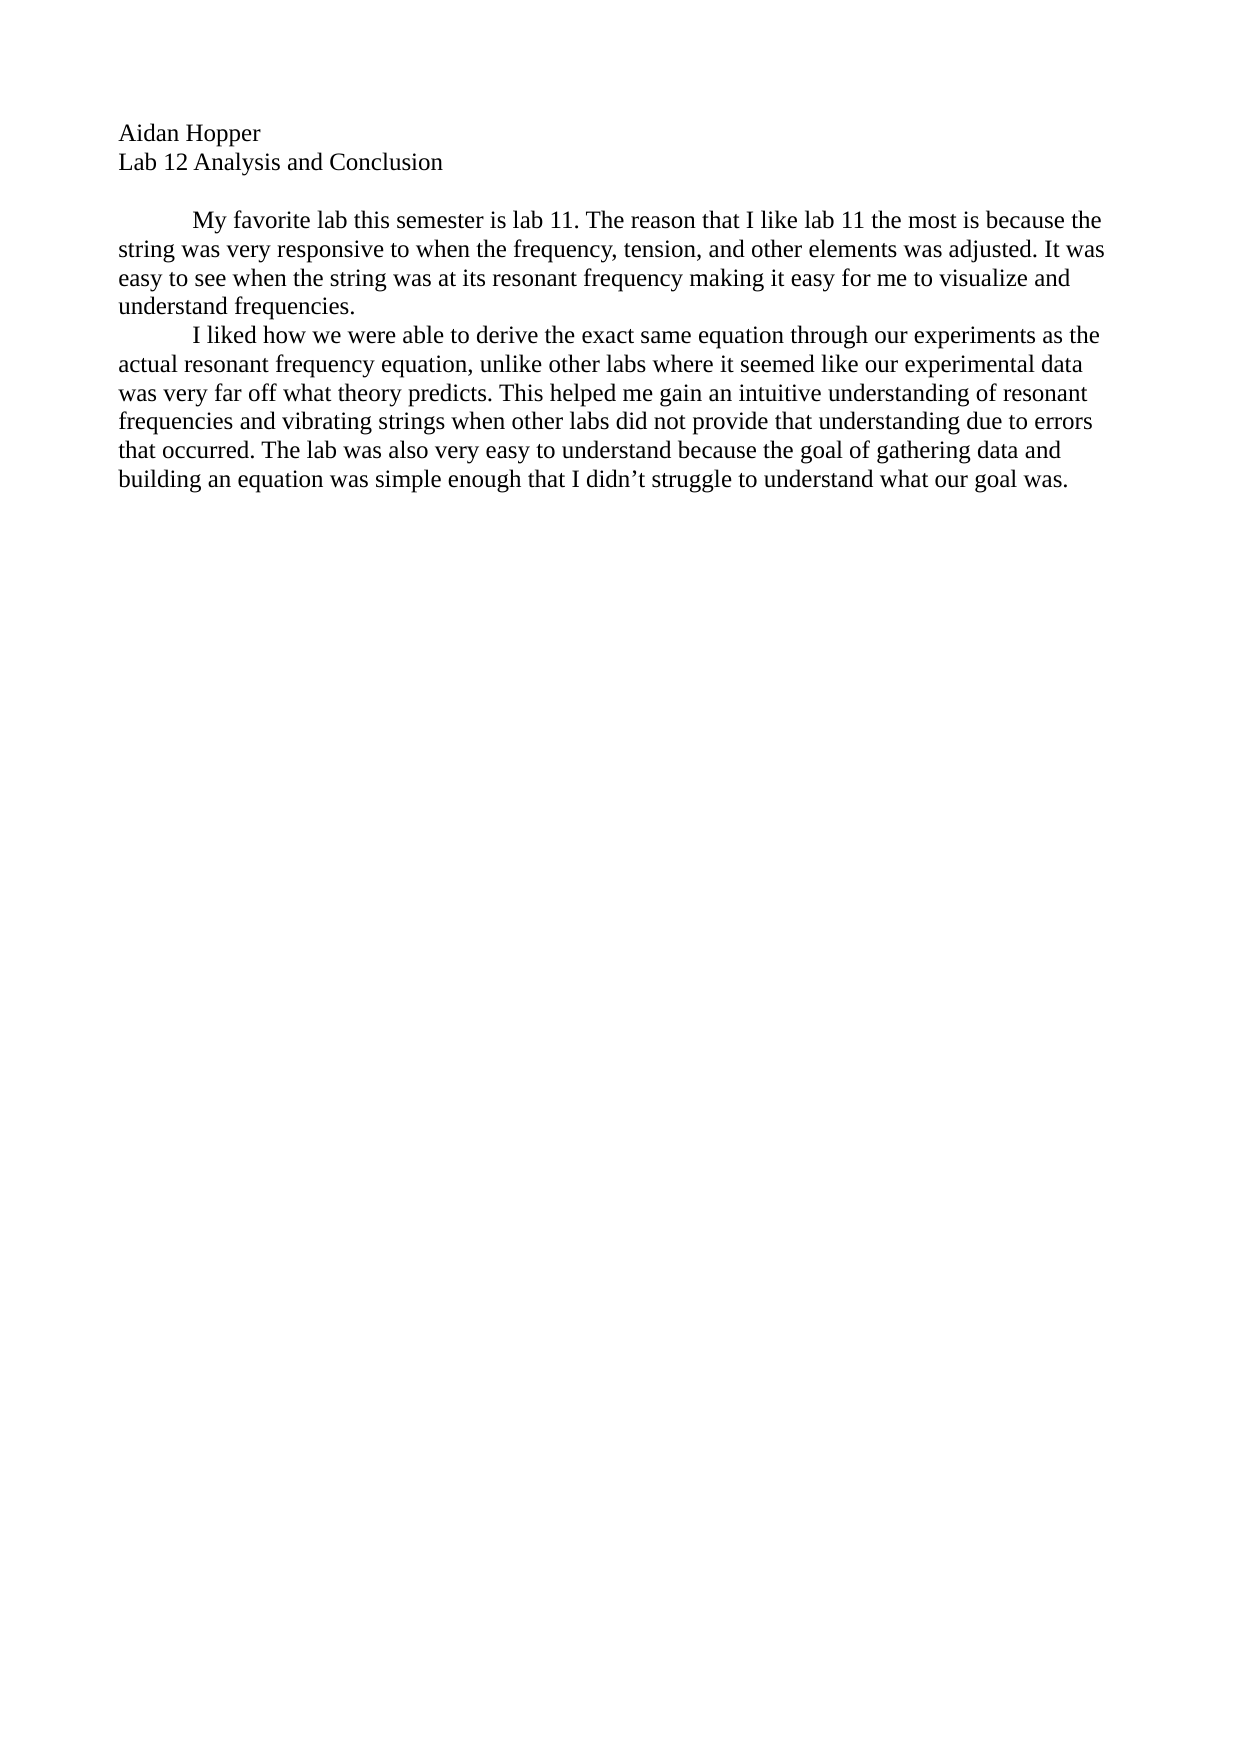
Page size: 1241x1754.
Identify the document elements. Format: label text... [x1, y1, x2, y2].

text I liked how we were able to derive the exact same equation through our experiments as the actual resonant frequency equation, unlike other labs where it seemed like our experimental data was very far off what theory predicts. This helped me gain an intuitive understanding of resonant frequencies and vibrating strings when other labs did not provide that understanding due to errors that occurred. The lab was also very easy to understand because the goal of gathering data and building an equation was simple enough that I didn’t struggle to understand what our goal was. [118, 320, 1122, 493]
text My favorite lab this semester is lab 11. The reason that I like lab 11 the most is because the string was very responsive to when the frequency, tension, and other elements was adjusted. It was easy to see when the string was at its resonant frequency making it easy for me to visualize and understand frequencies. [118, 205, 1122, 320]
